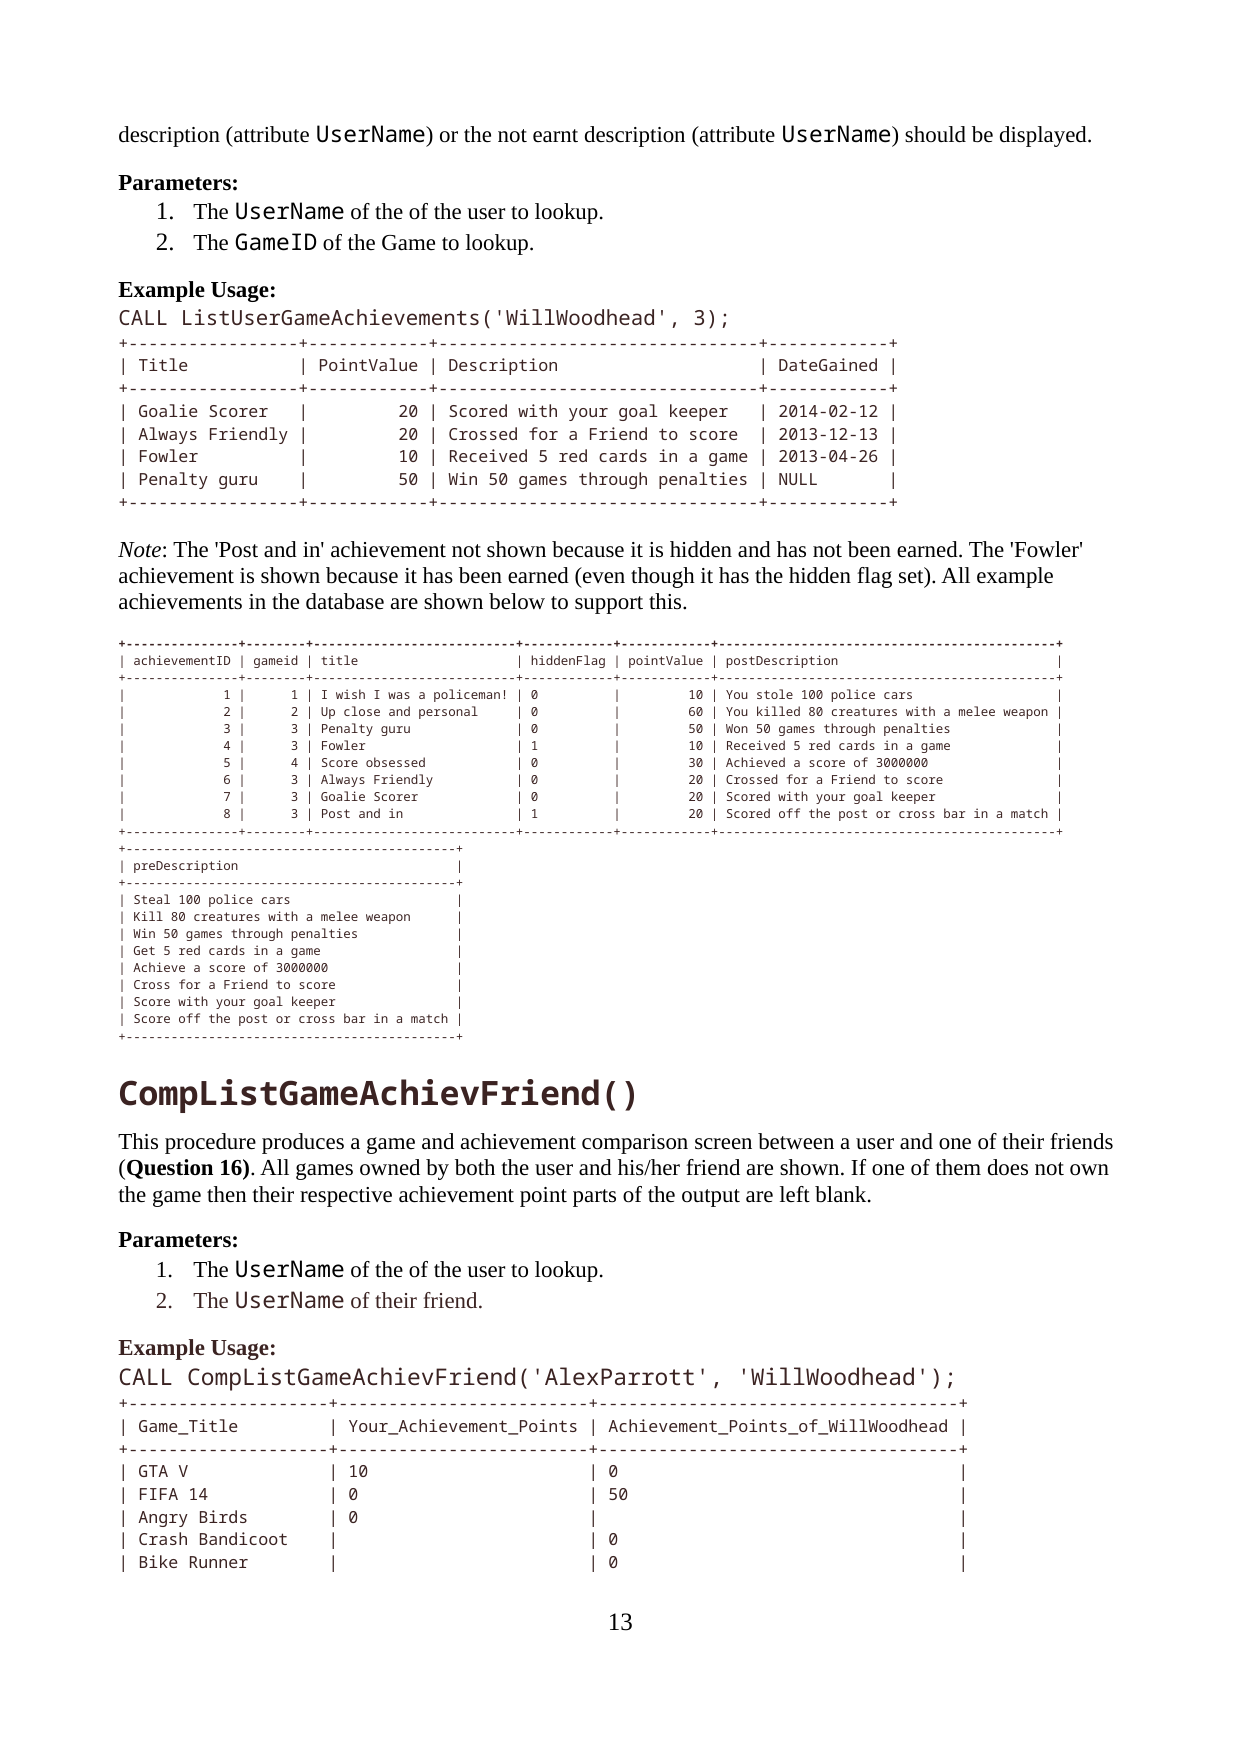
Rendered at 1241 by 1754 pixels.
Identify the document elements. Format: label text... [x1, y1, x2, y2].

text | 3 | 3 | Penalty guru | 0 | 50 | Won 50 games through penalties | [118, 720, 1122, 737]
text | 6 | 3 | Always Friendly | 0 | 20 | Crossed for a Friend to score | [118, 771, 1122, 788]
list The UserName of the of the user to lookup. [156, 1252, 1122, 1284]
text +---------------+--------+---------------------------+------------+------------+---------------------------------------------+ [118, 669, 1122, 686]
list The UserName of the of the user to lookup. [156, 195, 1122, 226]
text | Game_Title | Your_Achievement_Points | Achievement_Points_of_WillWoodhead | [118, 1414, 1122, 1437]
text | Win 50 games through penalties | [118, 925, 1122, 942]
text +--------------------------------------------+ [118, 840, 1122, 857]
text | 5 | 4 | Score obsessed | 0 | 30 | Achieved a score of 3000000 | [118, 754, 1122, 771]
text | 4 | 3 | Fowler | 1 | 10 | Received 5 red cards in a game | [118, 737, 1122, 754]
text | Fowler | 10 | Received 5 red cards in a game | 2013-04-26 | [118, 445, 1122, 468]
text +-----------------+------------+--------------------------------+------------+ [118, 331, 1122, 354]
text | Score with your goal keeper | [118, 993, 1122, 1011]
list The GameID of the Game to lookup. [156, 226, 1122, 257]
text | GTA V | 10 | 0 | [118, 1460, 1122, 1483]
text | Angry Birds | 0 | | [118, 1505, 1122, 1528]
text | achievementID | gameid | title | hiddenFlag | pointValue | postDescription | [118, 652, 1122, 669]
text | Score off the post or cross bar in a match | [118, 1011, 1122, 1028]
text | Crash Bandicoot | | 0 | [118, 1528, 1122, 1551]
text description (attribute UserName) or the not earnt description (attribute UserName) should be displayed. [118, 118, 1122, 149]
text +-----------------+------------+--------------------------------+------------+ [118, 377, 1122, 399]
text Note: The 'Post and in' achievement not shown because it is hidden and has not been earned. The 'Fowler' achievement is shown because it has been earned (even though it has the hidden flag set). All example achievements in the database are shown below to support this. [118, 536, 1122, 615]
text | 8 | 3 | Post and in | 1 | 20 | Scored off the post or cross bar in a match | [118, 806, 1122, 823]
text This procedure produces a game and achievement comparison screen between a user and one of their friends (Question 16). All games owned by both the user and his/her friend are shown. If one of them does not own the game then their respective achievement point parts of the output are left blank. [118, 1128, 1122, 1207]
text +---------------+--------+---------------------------+------------+------------+---------------------------------------------+ [118, 635, 1122, 652]
text +---------------+--------+---------------------------+------------+------------+---------------------------------------------+ [118, 823, 1122, 840]
list The UserName of their friend. [156, 1284, 1122, 1315]
text | Get 5 red cards in a game | [118, 942, 1122, 959]
text +--------------------------------------------+ [118, 1028, 1122, 1045]
text +--------------------+-------------------------+------------------------------------+ [118, 1437, 1122, 1460]
text | Kill 80 creatures with a melee weapon | [118, 908, 1122, 925]
text +--------------------+-------------------------+------------------------------------+ [118, 1392, 1122, 1414]
text | Always Friendly | 20 | Crossed for a Friend to score | 2013-12-13 | [118, 422, 1122, 445]
text | Cross for a Friend to score | [118, 976, 1122, 993]
text CALL CompListGameAchievFriend('AlexParrott', 'WillWoodhead'); [118, 1361, 1122, 1392]
text CALL ListUserGameAchievements('WillWoodhead', 3); [118, 303, 1122, 331]
text +-----------------+------------+--------------------------------+------------+ [118, 490, 1122, 513]
text | 2 | 2 | Up close and personal | 0 | 60 | You killed 80 creatures with a melee weapon | [118, 703, 1122, 720]
text | Goalie Scorer | 20 | Scored with your goal keeper | 2014-02-12 | [118, 399, 1122, 422]
text Example Usage: [118, 277, 1122, 303]
text | Title | PointValue | Description | DateGained | [118, 354, 1122, 377]
text | Penalty guru | 50 | Win 50 games through penalties | NULL | [118, 468, 1122, 490]
text +--------------------------------------------+ [118, 874, 1122, 891]
subtitle CompListGameAchievFriend() [118, 1070, 1122, 1115]
text | 7 | 3 | Goalie Scorer | 0 | 20 | Scored with your goal keeper | [118, 788, 1122, 806]
text | preDescription | [118, 857, 1122, 874]
text Example Usage: [118, 1334, 1122, 1361]
text Parameters: [118, 168, 1122, 195]
text Parameters: [118, 1226, 1122, 1252]
text | Bike Runner | | 0 | [118, 1551, 1122, 1573]
text | Achieve a score of 3000000 | [118, 959, 1122, 976]
text | FIFA 14 | 0 | 50 | [118, 1483, 1122, 1505]
text | 1 | 1 | I wish I was a policeman! | 0 | 10 | You stole 100 police cars | [118, 686, 1122, 703]
text | Steal 100 police cars | [118, 891, 1122, 908]
